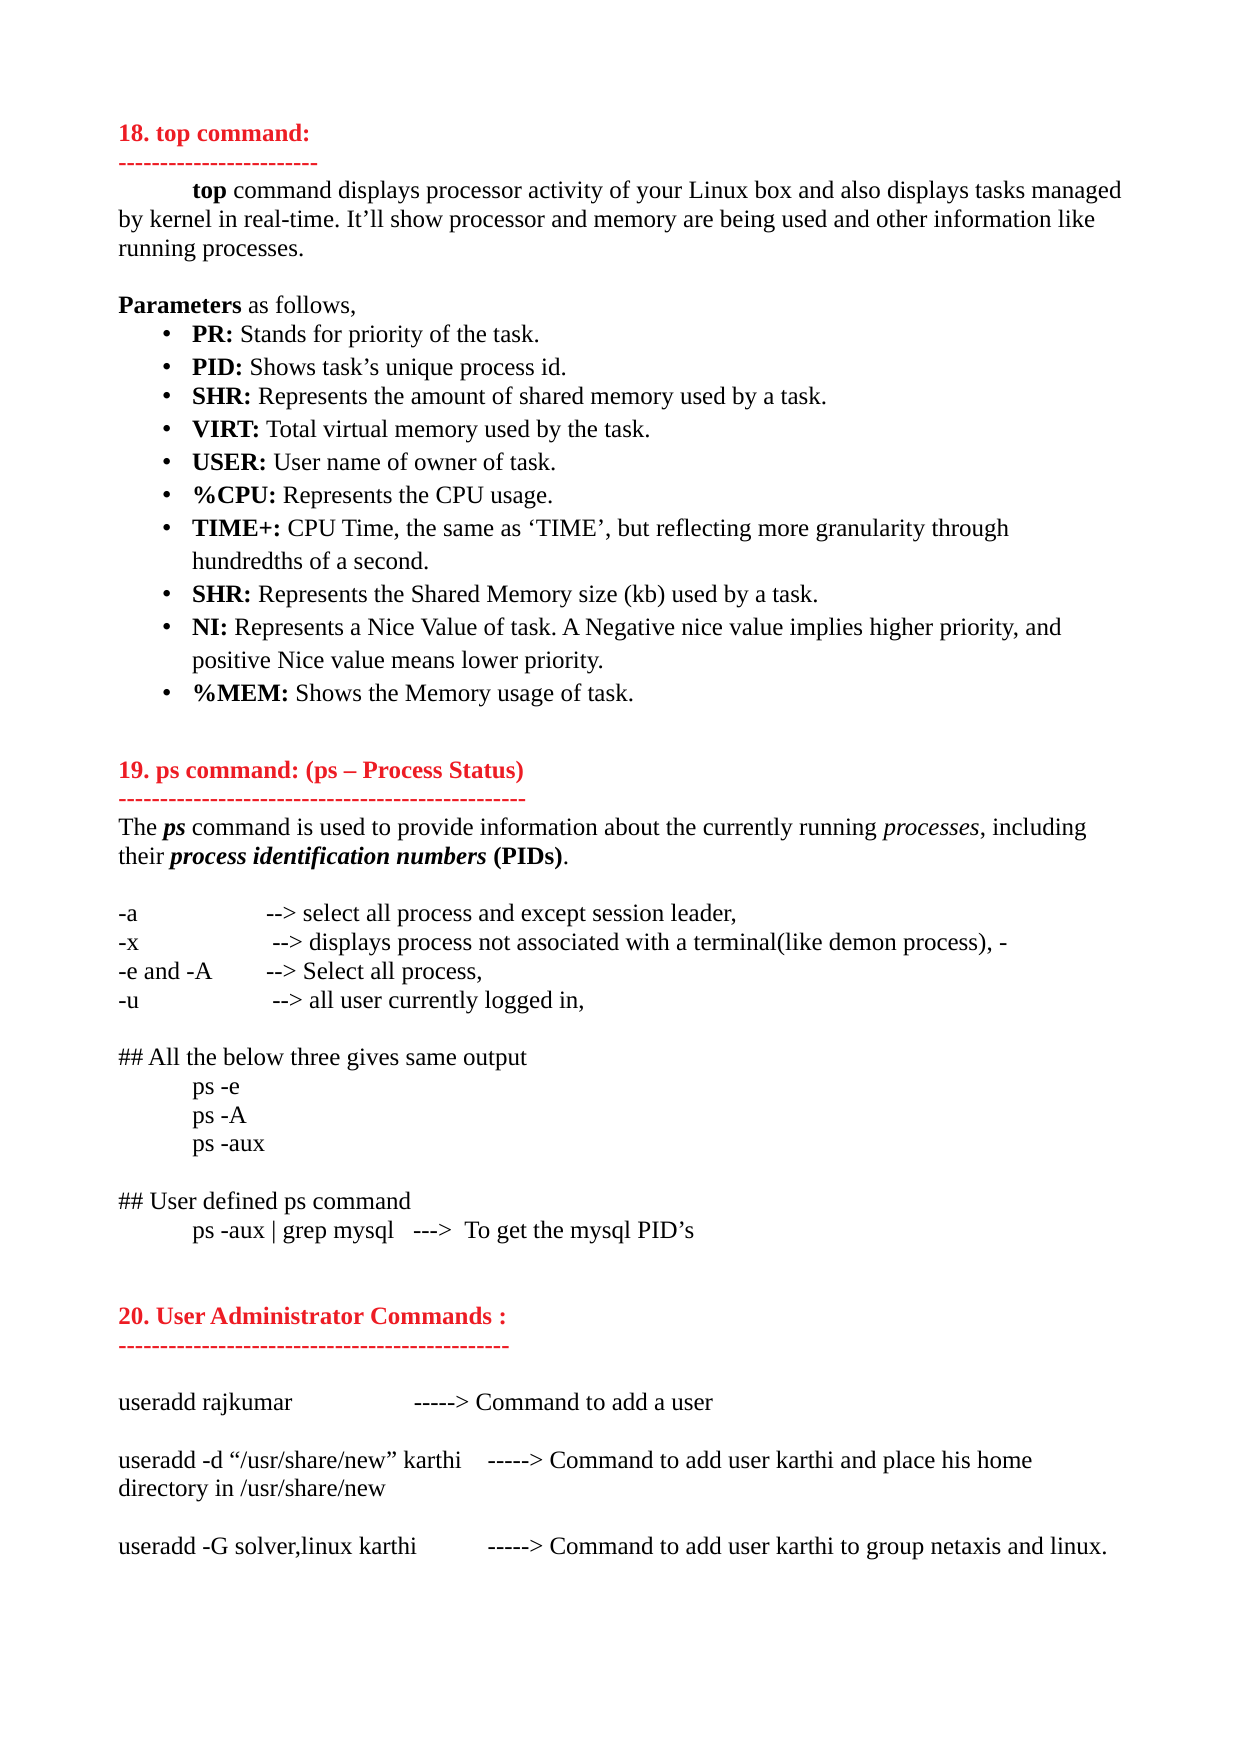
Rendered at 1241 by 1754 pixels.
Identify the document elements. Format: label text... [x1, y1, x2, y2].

text useradd -d “/usr/share/new” karthi -----> Command to add user karthi and place his home directory in /usr/share/new [118, 1445, 1122, 1502]
text useradd -G solver,linux karthi -----> Command to add user karthi to group netaxis and linux. [118, 1531, 1122, 1560]
text top command displays processor activity of your Linux box and also displays tasks managed by kernel in real-time. It’ll show processor and memory are being used and other information like running processes. [118, 176, 1122, 262]
text ------------------------ [118, 147, 1122, 176]
text useradd rajkumar -----> Command to add a user [118, 1387, 1122, 1416]
text ps -A [118, 1100, 1122, 1128]
text ## All the below three gives same output [118, 1042, 1122, 1071]
text -x --> displays process not associated with a terminal(like demon process), - [118, 927, 1122, 956]
text -a --> select all process and except session leader, [118, 898, 1122, 927]
list PR: Stands for priority of the task. [162, 319, 1122, 348]
text ## User defined ps command [118, 1186, 1122, 1215]
text -u --> all user currently logged in, [118, 985, 1122, 1013]
list SHR: Represents the amount of shared memory used by a task. [162, 381, 1122, 410]
list USER: User name of owner of task. [162, 447, 1122, 476]
list VIRT: Total virtual memory used by the task. [162, 414, 1122, 443]
list NI: Represents a Nice Value of task. A Negative nice value implies higher priority, and positive Nice value means lower priority. [162, 612, 1122, 674]
list %MEM: Shows the Memory usage of task. [162, 678, 1122, 707]
text 18. top command: [118, 118, 1122, 147]
list SHR: Represents the Shared Memory size (kb) used by a task. [162, 579, 1122, 608]
list PID: Shows task’s unique process id. [162, 352, 1122, 381]
text The ps command is used to provide information about the currently running processes, including their process identification numbers (PIDs). [118, 812, 1122, 870]
text ------------------------------------------------- [118, 783, 1122, 812]
text ps -e [118, 1071, 1122, 1100]
list %CPU: Represents the CPU usage. [162, 480, 1122, 509]
list TIME+: CPU Time, the same as ‘TIME’, but reflecting more granularity through hundredths of a second. [162, 513, 1122, 575]
text 20. User Administrator Commands : [118, 1301, 1122, 1330]
text ps -aux [118, 1128, 1122, 1157]
text 19. ps command: (ps – Process Status) [118, 755, 1122, 783]
text ps -aux | grep mysql ---> To get the mysql PID’s [118, 1215, 1122, 1243]
text ----------------------------------------------- [118, 1330, 1122, 1358]
text Parameters as follows, [118, 291, 1122, 319]
text -e and -A --> Select all process, [118, 956, 1122, 985]
